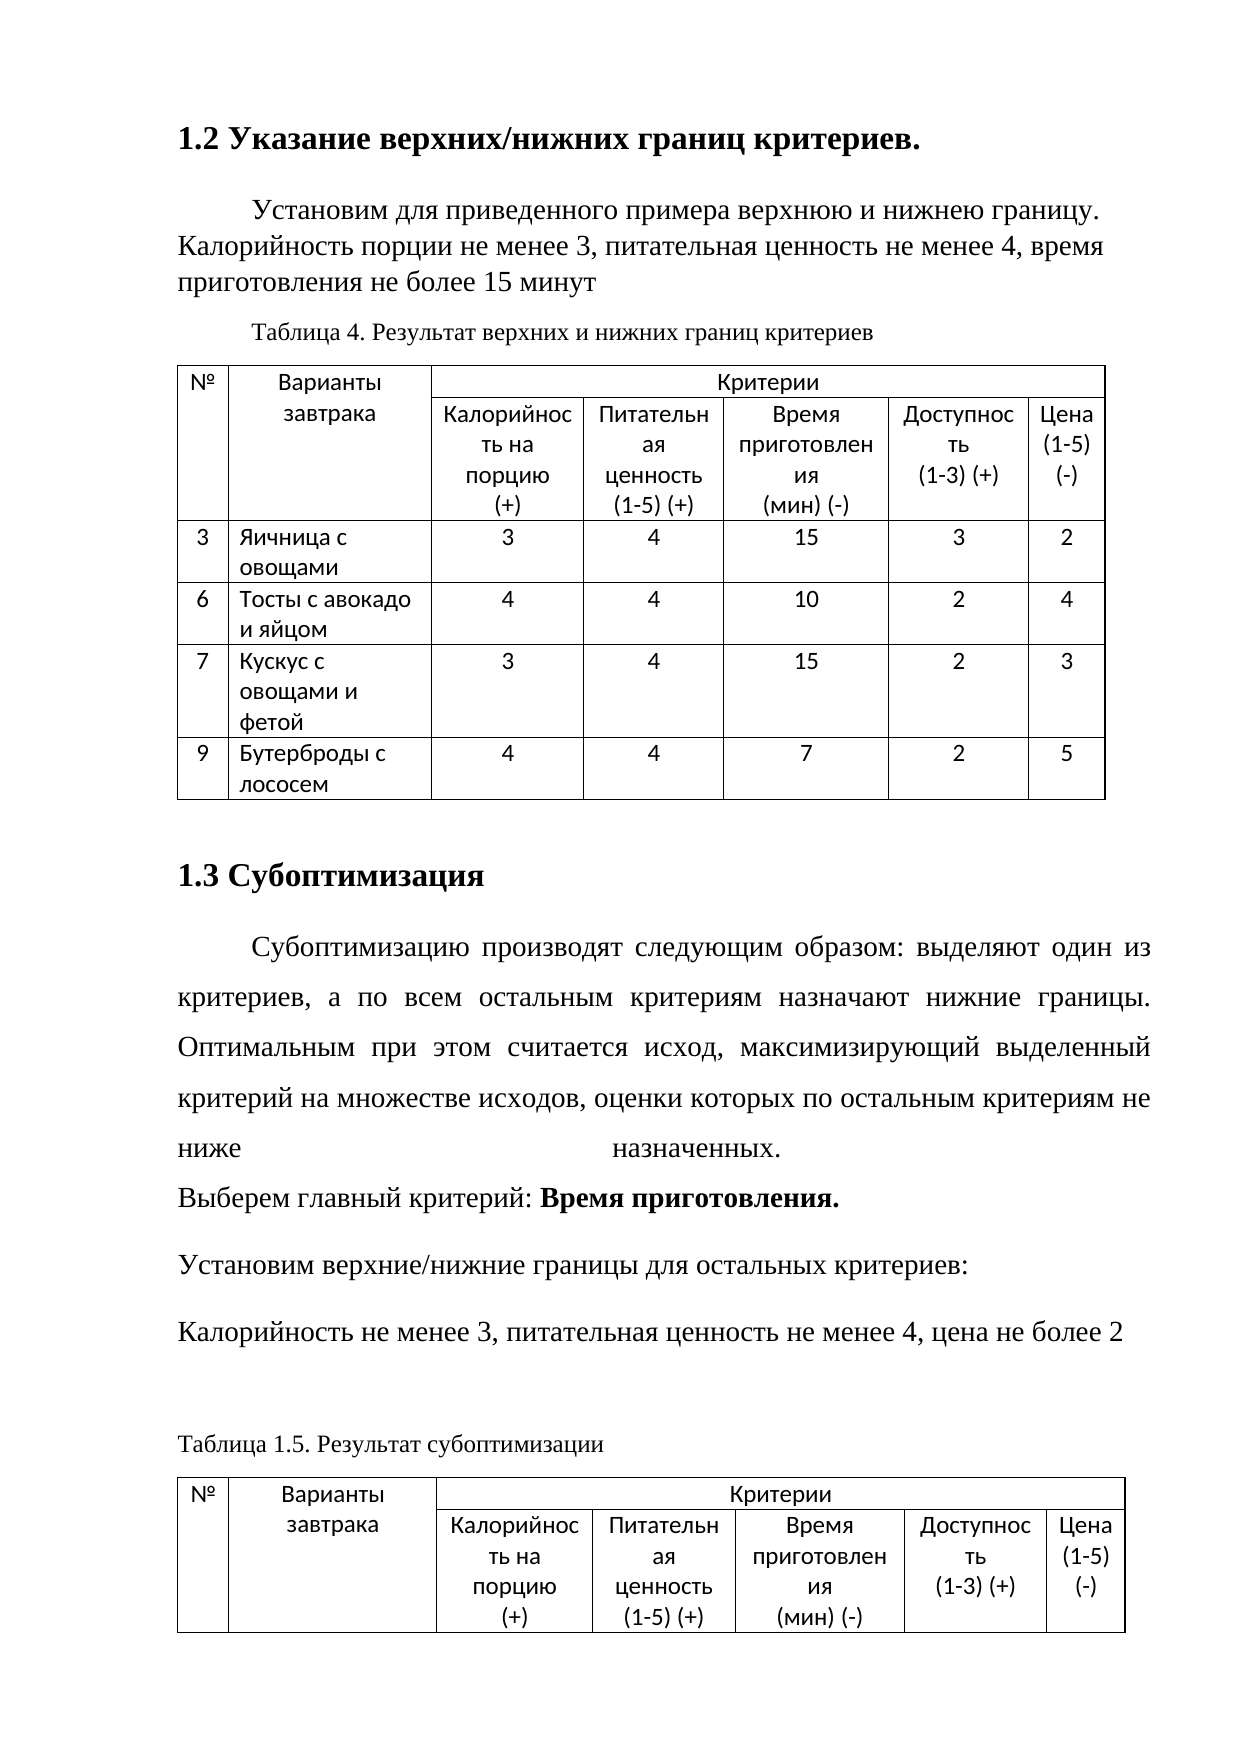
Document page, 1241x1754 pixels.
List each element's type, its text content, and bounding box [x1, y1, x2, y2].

table_cell Бутерброды с лососем [229, 738, 431, 799]
table_cell Калорийность на порцию (+) [432, 398, 583, 520]
text Установим верхние/нижние границы для остальных критериев: [177, 1247, 1152, 1281]
text Субоптимизацию производят следующим образом: выделяют один из критериев, а по всем остальным критериям назначают нижние границы. Оптимальным при этом считается исход, максимизирующий выделенный критерий на множестве исходов, оценки которых по остальным критериям не ниже назначенных. Выберем главный критерий: Время приготовления. [177, 929, 1152, 1214]
table_cell 4 [432, 583, 583, 644]
text Калорийность не менее 3, питательная ценность не менее 4, цена не более 2 [177, 1314, 1152, 1348]
table_cell Цена (1-5) (-) [1047, 1510, 1124, 1632]
table_cell 4 [584, 583, 723, 644]
text Таблица 1.5. Результат субоптимизации [177, 1429, 1152, 1458]
table_cell 4 [584, 521, 723, 582]
table_cell 15 [724, 521, 888, 582]
table_cell Время приготовления (мин) (-) [736, 1510, 904, 1632]
table_cell Питательная ценность (1-5) (+) [584, 398, 723, 520]
text 1.2 Указание верхних/нижних границ критериев. [177, 118, 1152, 156]
table_header № [178, 1478, 228, 1632]
table_cell Время приготовления (мин) (-) [724, 398, 888, 520]
table_cell Питательная ценность (1-5) (+) [593, 1510, 735, 1632]
table_cell 2 [1029, 521, 1104, 582]
table_cell 3 [432, 521, 583, 582]
table_cell 3 [432, 645, 583, 737]
table_cell Цена (1-5) (-) [1029, 398, 1104, 520]
table_cell 3 [889, 521, 1028, 582]
text Таблица 4. Результат верхних и нижних границ критериев [177, 317, 1152, 346]
table_cell 4 [432, 738, 583, 799]
table_cell 10 [724, 583, 888, 644]
table_cell 9 [178, 738, 228, 799]
table_cell 7 [724, 738, 888, 799]
table_header Варианты завтрака [229, 366, 431, 520]
text 1.3 Субоптимизация [177, 855, 1152, 893]
table_cell 3 [178, 521, 228, 582]
table_cell 5 [1029, 738, 1104, 799]
table_cell 15 [724, 645, 888, 737]
table_header Варианты завтрака [229, 1478, 436, 1632]
table_cell 7 [178, 645, 228, 737]
table_header Критерии [432, 366, 1104, 397]
table_cell 2 [889, 645, 1028, 737]
table_cell 4 [584, 645, 723, 737]
table_cell 6 [178, 583, 228, 644]
table_cell Тосты с авокадо и яйцом [229, 583, 431, 644]
table_cell 2 [889, 738, 1028, 799]
table_cell 4 [584, 738, 723, 799]
table_cell Кускус с овощами и фетой [229, 645, 431, 737]
table_header Критерии [437, 1478, 1124, 1508]
table_cell 2 [889, 583, 1028, 644]
table_cell Калорийность на порцию (+) [437, 1510, 592, 1632]
table_cell 3 [1029, 645, 1104, 737]
table_cell 4 [1029, 583, 1104, 644]
table_cell Доступность (1-3) (+) [889, 398, 1028, 520]
table_cell Доступность (1-3) (+) [905, 1510, 1046, 1632]
table_header № [178, 366, 228, 520]
table_cell Яичница с овощами [229, 521, 431, 582]
text Установим для приведенного примера верхнюю и нижнею границу. Калорийность порции не менее 3, питательная ценность не менее 4, время приготовления не более 15 минут [177, 192, 1152, 298]
